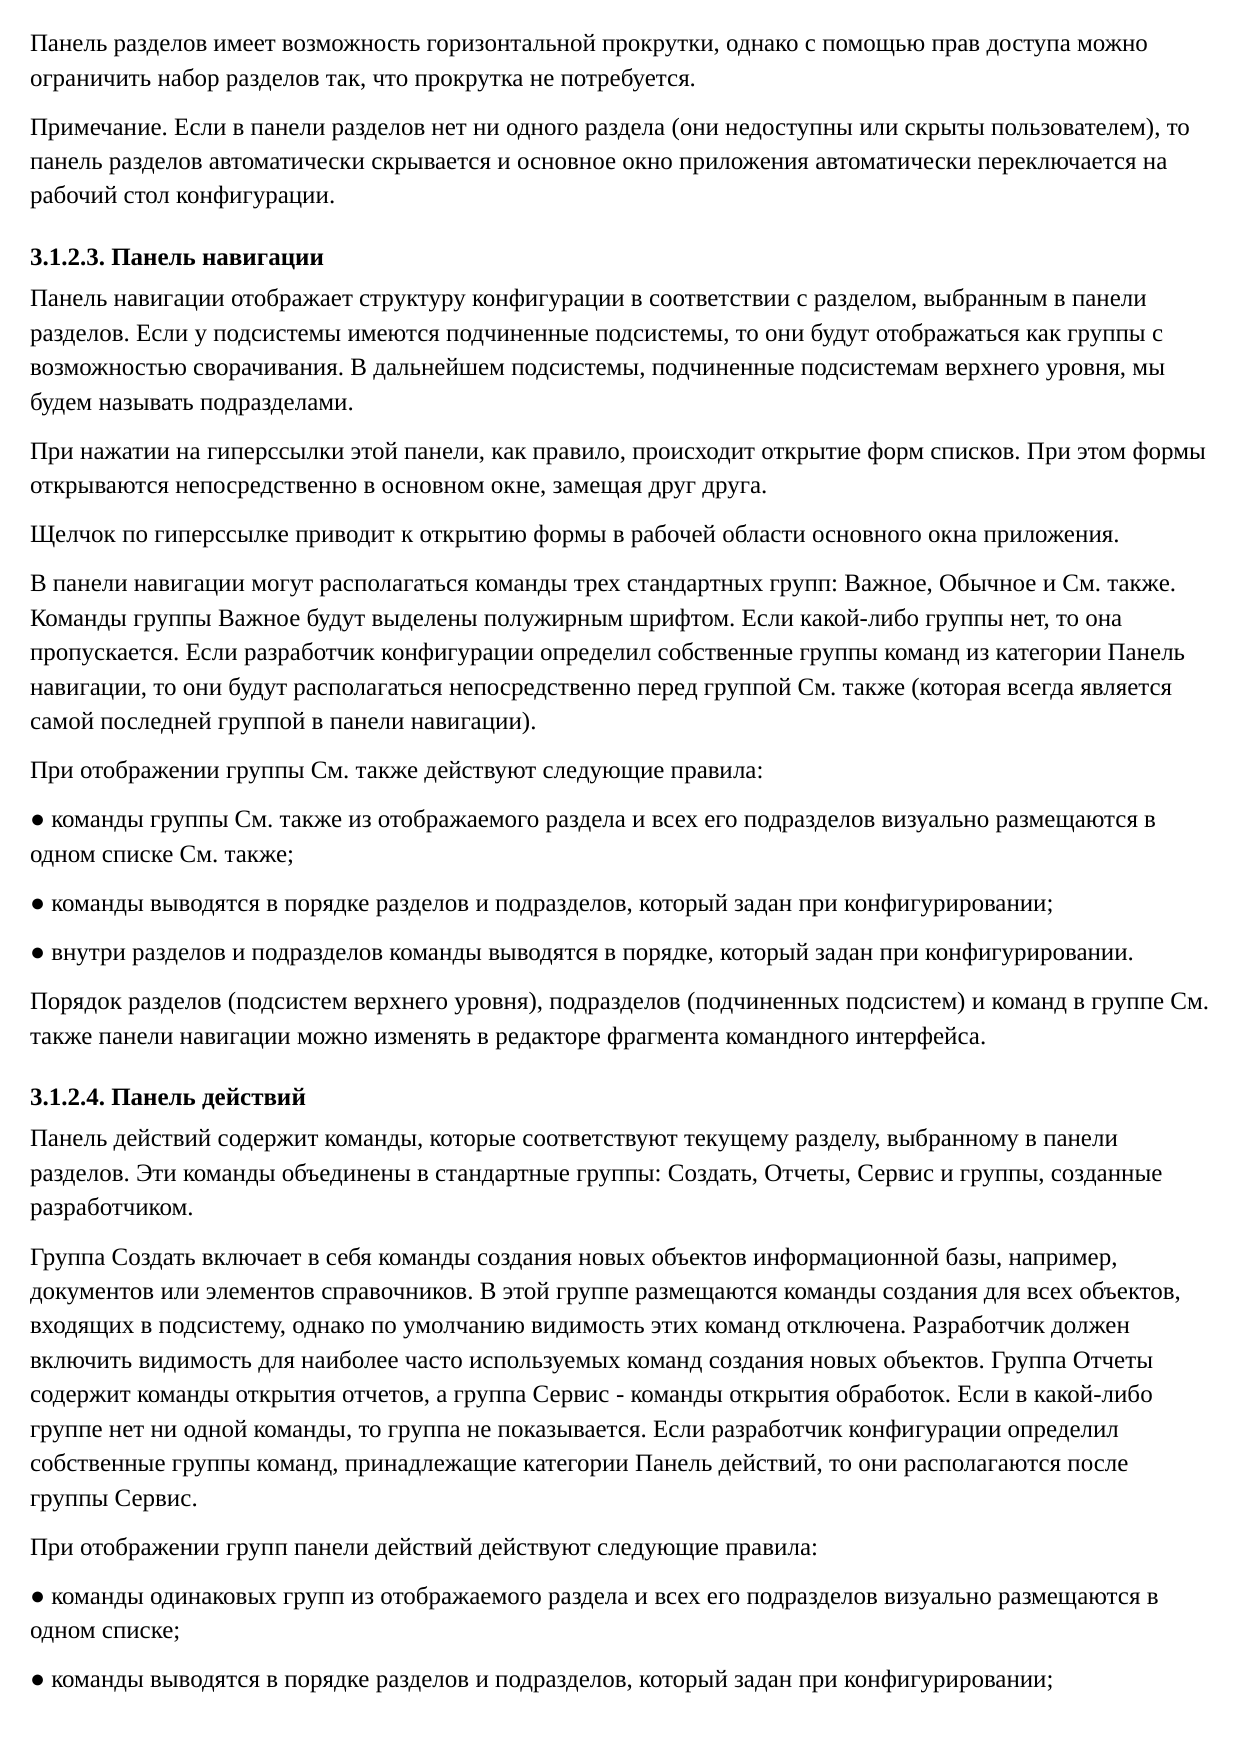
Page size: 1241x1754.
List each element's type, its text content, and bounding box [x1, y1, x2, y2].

text ● команды группы См. также из отображаемого раздела и всех его подразделов визуально размещаются в одном списке См. также; [30, 804, 1211, 868]
text В панели навигации могут располагаться команды трех стандартных групп: Важное, Обычное и См. также. Команды группы Важное будут выделены полужирным шрифтом. Если какой-либо группы нет, то она пропускается. Если разработчик конфигурации определил собственные группы команд из категории Панель навигации, то они будут располагаться непосредственно перед группой См. также (которая всегда является самой последней группой в панели навигации). [30, 568, 1211, 735]
text Щелчок по гиперссылке приводит к открытию формы в рабочей области основного окна приложения. [30, 519, 1211, 548]
text Панель разделов имеет возможность горизонтальной прокрутки, однако с помощью прав доступа можно ограничить набор разделов так, что прокрутка не потребуется. [30, 28, 1211, 91]
text ● команды одинаковых групп из отображаемого раздела и всех его подразделов визуально размещаются в одном списке; [30, 1581, 1211, 1644]
text При отображении групп панели действий действуют следующие правила: [30, 1532, 1211, 1561]
text При отображении группы См. также действуют следующие правила: [30, 756, 1211, 784]
subtitle 3.1.2.3. Панель навигации [30, 242, 1211, 271]
text ● команды выводятся в порядке разделов и подразделов, который задан при конфигурировании; [30, 1664, 1211, 1693]
text Панель действий содержит команды, которые соответствуют текущему разделу, выбранному в панели разделов. Эти команды объединены в стандартные группы: Создать, Отчеты, Сервис и группы, созданные разработчиком. [30, 1123, 1211, 1221]
text ● внутри разделов и подразделов команды выводятся в порядке, который задан при конфигурировании. [30, 937, 1211, 966]
text Примечание. Если в панели разделов нет ни одного раздела (они недоступны или скрыты пользователем), то панель разделов автоматически скрывается и основное окно приложения автоматически переключается на рабочий стол конфигурации. [30, 112, 1211, 209]
text При нажатии на гиперссылки этой панели, как правило, происходит открытие форм списков. При этом формы открываются непосредственно в основном окне, замещая друг друга. [30, 436, 1211, 499]
text Порядок разделов (подсистем верхнего уровня), подразделов (подчиненных подсистем) и команд в группе См. также панели навигации можно изменять в редакторе фрагмента командного интерфейса. [30, 986, 1211, 1049]
subtitle 3.1.2.4. Панель действий [30, 1082, 1211, 1111]
text Группа Создать включает в себя команды создания новых объектов информационной базы, например, документов или элементов справочников. В этой группе размещаются команды создания для всех объектов, входящих в подсистему, однако по умолчанию видимость этих команд отключена. Разработчик должен включить видимость для наиболее часто используемых команд создания новых объектов. Группа Отчеты содержит команды открытия отчетов, а группа Сервис ‑ команды открытия обработок. Если в какой-либо группе нет ни одной команды, то группа не показывается. Если разработчик конфигурации определил собственные группы команд, принадлежащие категории Панель действий, то они располагаются после группы Сервис. [30, 1242, 1211, 1512]
text ● команды выводятся в порядке разделов и подразделов, который задан при конфигурировании; [30, 888, 1211, 917]
text Панель навигации отображает структуру конфигурации в соответствии с разделом, выбранным в панели разделов. Если у подсистемы имеются подчиненные подсистемы, то они будут отображаться как группы с возможностью сворачивания. В дальнейшем подсистемы, подчиненные подсистемам верхнего уровня, мы будем называть подразделами. [30, 283, 1211, 416]
